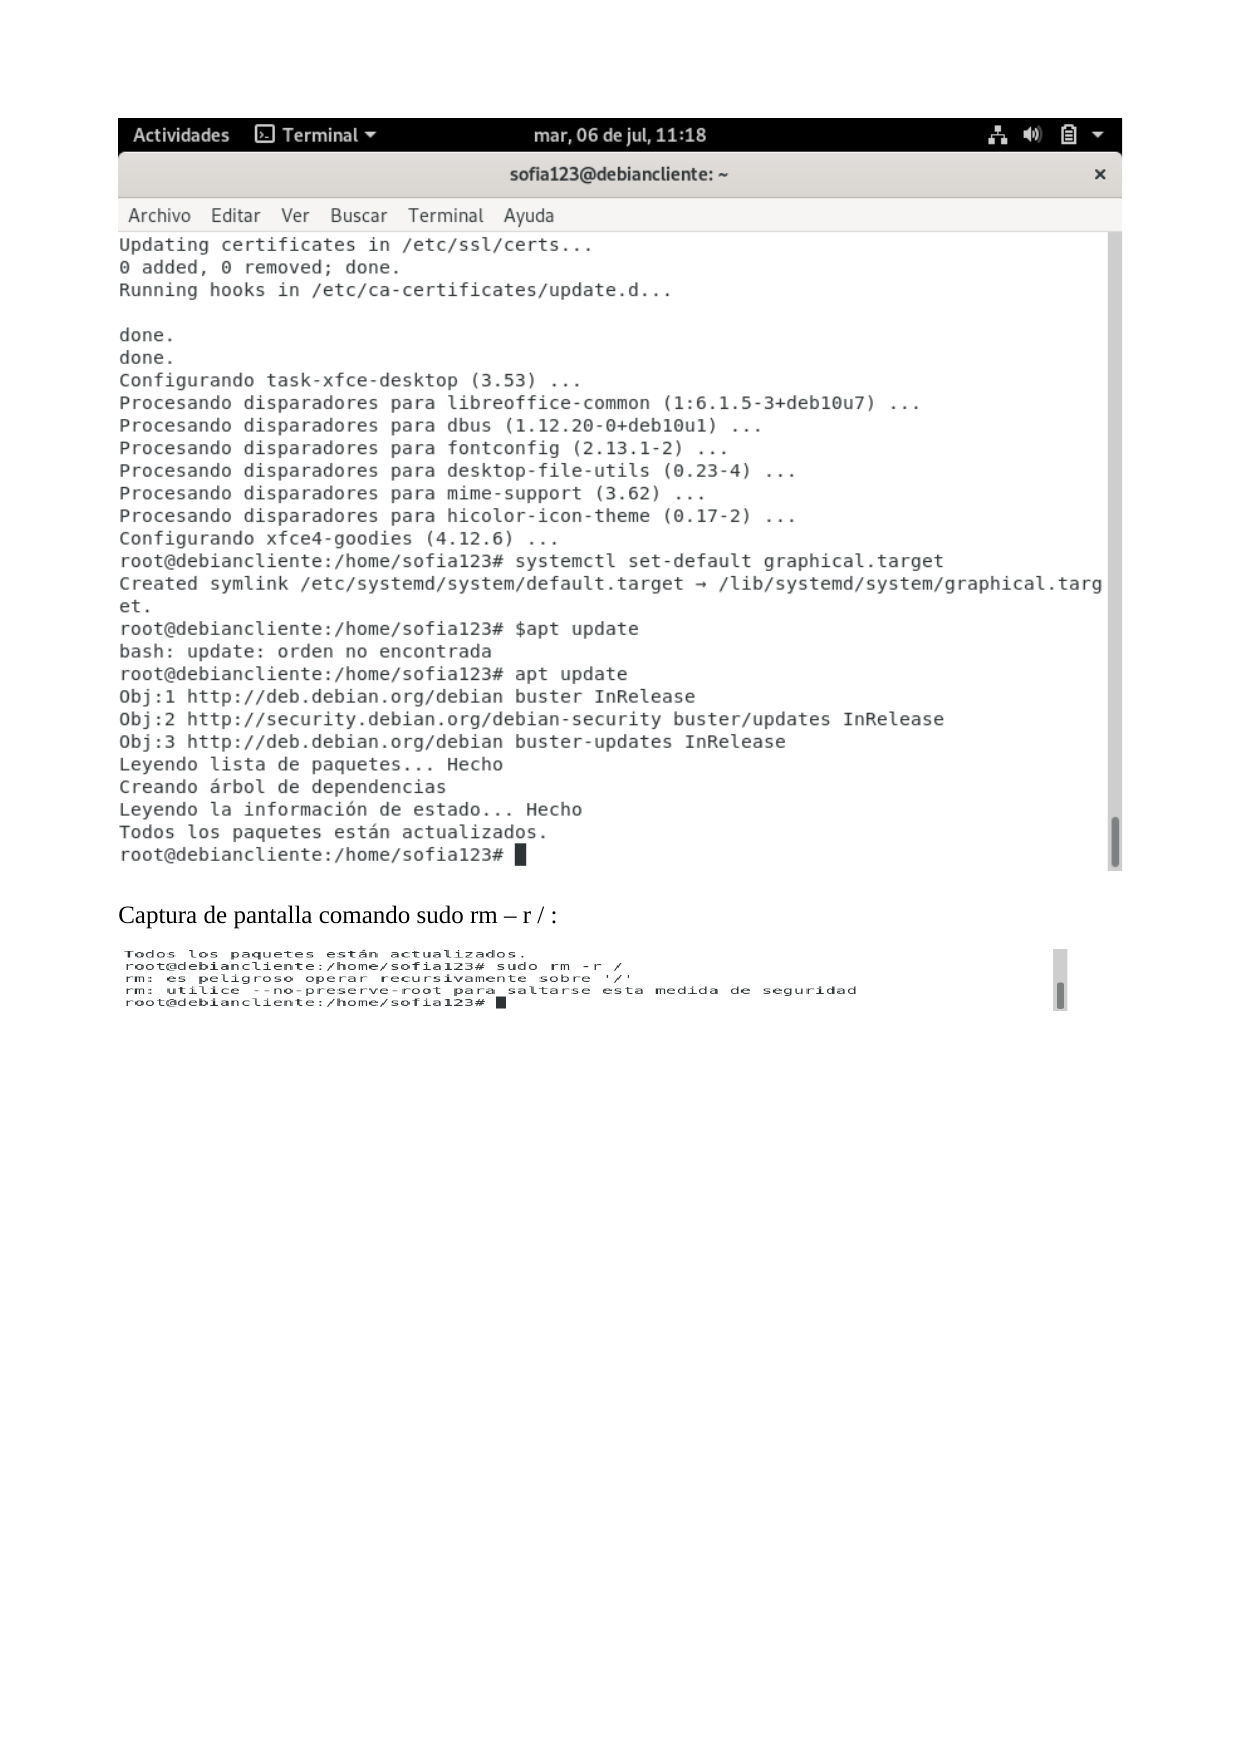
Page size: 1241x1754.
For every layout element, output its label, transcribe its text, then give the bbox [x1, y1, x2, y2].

picture [118, 118, 1123, 871]
text Captura de pantalla comando sudo rm – r / : [118, 900, 1122, 928]
picture [123, 949, 1068, 1008]
